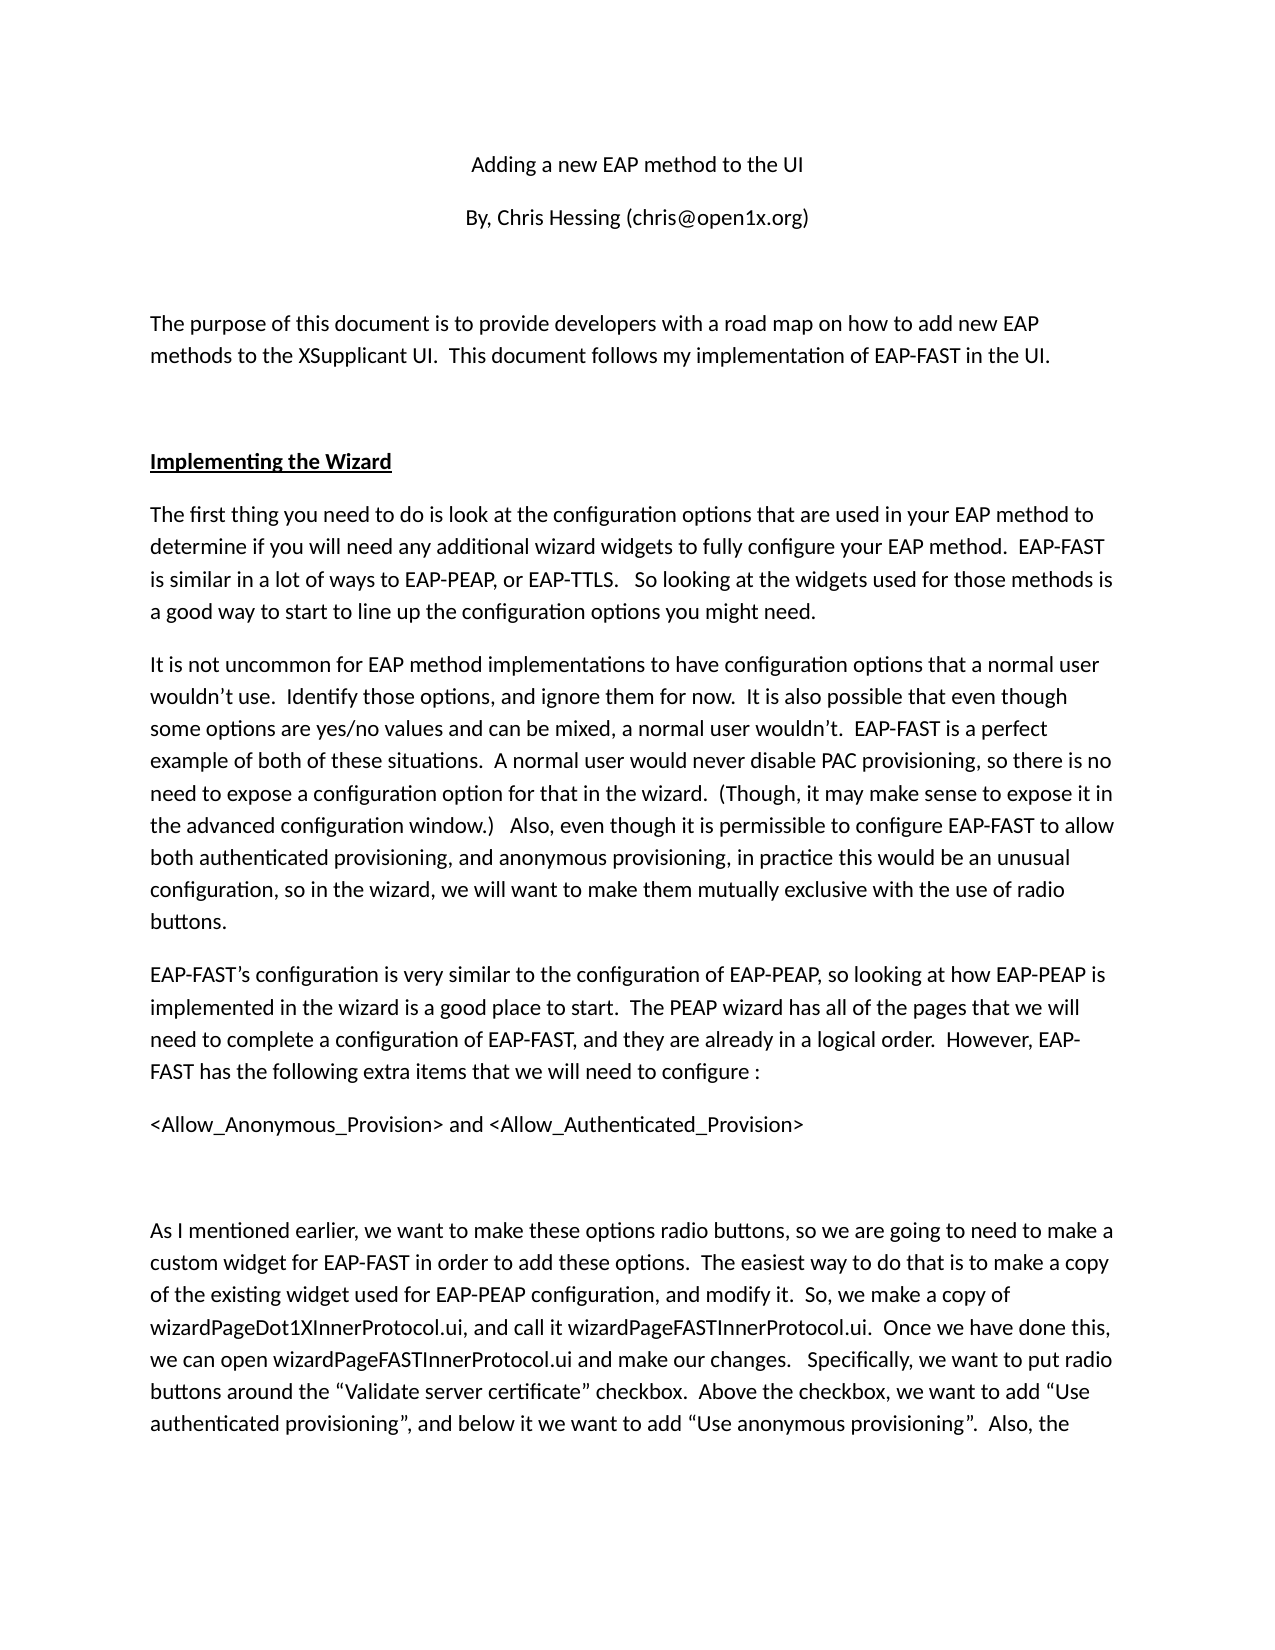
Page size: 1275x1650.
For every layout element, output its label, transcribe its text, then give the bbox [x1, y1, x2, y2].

text As I mentioned earlier, we want to make these options radio buttons, so we are going to need to make a custom widget for EAP-FAST in order to add these options. The easiest way to do that is to make a copy of the existing widget used for EAP-PEAP configuration, and modify it. So, we make a copy of wizardPageDot1XInnerProtocol.ui, and call it wizardPageFASTInnerProtocol.ui. Once we have done this, we can open wizardPageFASTInnerProtocol.ui and make our changes. Specifically, we want to put radio buttons around the “Validate server certificate” checkbox. Above the checkbox, we want to add “Use authenticated provisioning”, and below it we want to add “Use anonymous provisioning”. Also, the [150, 1216, 1125, 1437]
text EAP-FAST’s configuration is very similar to the configuration of EAP-PEAP, so looking at how EAP-PEAP is implemented in the wizard is a good place to start. The PEAP wizard has all of the pages that we will need to complete a configuration of EAP-FAST, and they are already in a logical order. However, EAP-FAST has the following extra items that we will need to configure : [150, 960, 1125, 1085]
text It is not uncommon for EAP method implementations to have configuration options that a normal user wouldn’t use. Identify those options, and ignore them for now. It is also possible that even though some options are yes/no values and can be mixed, a normal user wouldn’t. EAP-FAST is a perfect example of both of these situations. A normal user would never disable PAC provisioning, so there is no need to expose a configuration option for that in the wizard. (Though, it may make sense to expose it in the advanced configuration window.) Also, even though it is permissible to configure EAP-FAST to allow both authenticated provisioning, and anonymous provisioning, in practice this would be an unusual configuration, so in the wizard, we will want to make them mutually exclusive with the use of radio buttons. [150, 650, 1125, 935]
text Adding a new EAP method to the UI [150, 150, 1125, 178]
text <Allow_Anonymous_Provision> and <Allow_Authenticated_Provision> [150, 1110, 1125, 1138]
text The purpose of this document is to provide developers with a road map on how to add new EAP methods to the XSupplicant UI. This document follows my implementation of EAP-FAST in the UI. [150, 309, 1125, 369]
text By, Chris Hessing (chris@open1x.org) [150, 203, 1125, 231]
text Implementing the Wizard [150, 447, 1125, 475]
text The first thing you need to do is look at the configuration options that are used in your EAP method to determine if you will need any additional wizard widgets to fully configure your EAP method. EAP-FAST is similar in a lot of ways to EAP-PEAP, or EAP-TTLS. So looking at the widgets used for those methods is a good way to start to line up the configuration options you might need. [150, 500, 1125, 625]
